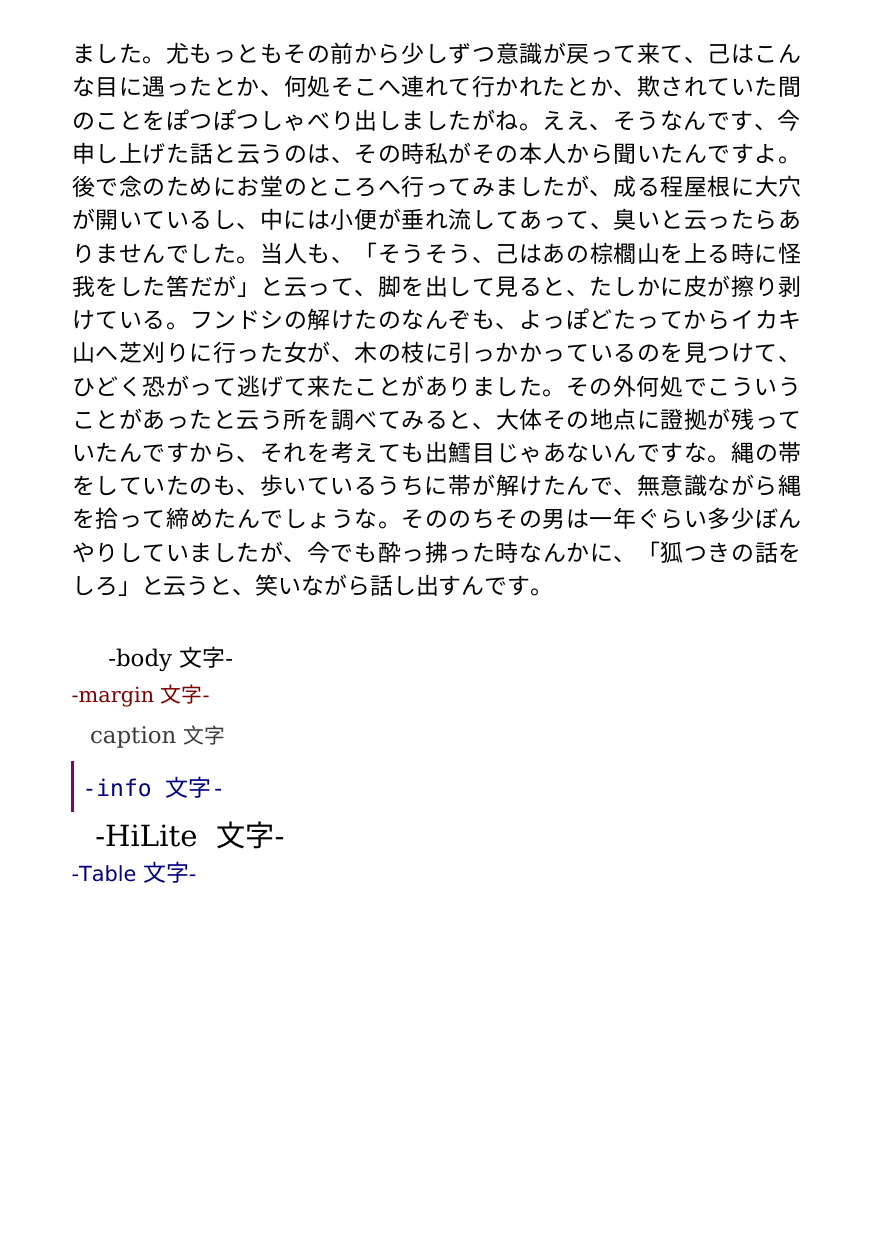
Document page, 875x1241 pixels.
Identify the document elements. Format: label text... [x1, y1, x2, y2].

text ました。尤もっともその前から少しずつ意識が戻って来て、己はこんな目に遇ったとか、何処そこへ連れて行かれたとか、欺されていた間のことをぽつぽつしゃべり出しましたがね。ええ、そうなんです、今申し上げた話と云うのは、その時私がその本人から聞いたんですよ。後で念のためにお堂のところへ行ってみましたが、成る程屋根に大穴が開いているし、中には小便が垂れ流してあって、臭いと云ったらありませんでした。当人も、「そうそう、己はあの棕櫚山を上る時に怪我をした筈だが」と云って、脚を出して見ると、たしかに皮が擦り剥けている。フンドシの解けたのなんぞも、よっぽどたってからイカキ山へ芝刈りに行った女が、木の枝に引っかかっているのを見つけて、ひどく恐がって逃げて来たことがありました。その外何処でこういうことがあったと云う所を調べてみると、大体その地点に證拠が残っていたんですから、それを考えても出鱈目じゃあないんですな。縄の帯をしていたのも、歩いているうちに帯が解けたんで、無意識ながら縄を拾って締めたんでしょうな。そののちその男は一年ぐらい多少ぼんやりしていましたが、今でも酔っ拂った時なんかに、「狐つきの話をしろ」と云うと、笑いながら話し出すんです。 [72, 36, 802, 601]
text caption 文字 [90, 721, 802, 749]
text -margin 文字- [71, 679, 803, 709]
text -Table 文字- [71, 854, 803, 888]
text -HiLite 文字- [95, 812, 838, 854]
text -body 文字- [72, 639, 802, 673]
text -info 文字- [74, 761, 803, 812]
